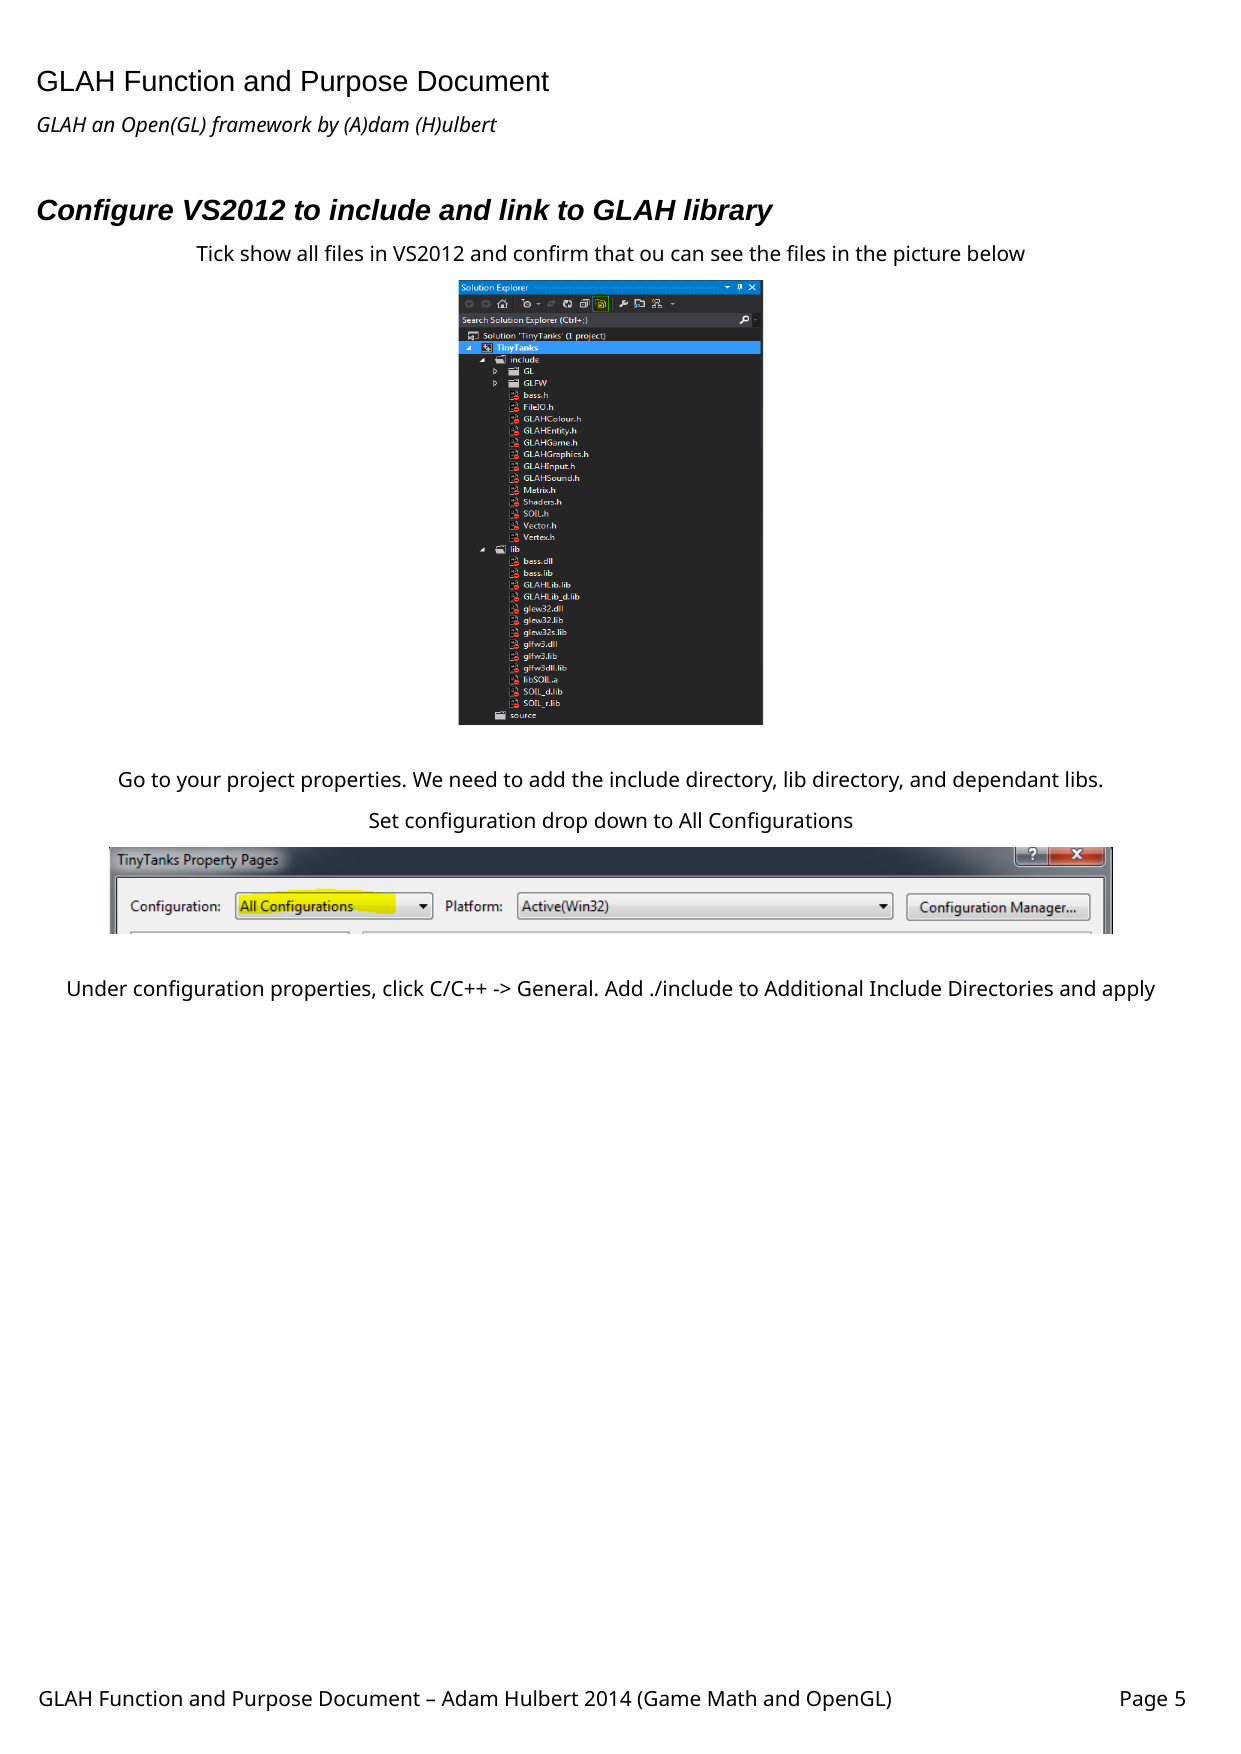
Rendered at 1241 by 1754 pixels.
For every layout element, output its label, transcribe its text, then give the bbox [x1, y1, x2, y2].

subtitle Configure VS2012 to include and link to GLAH library [36, 193, 1186, 227]
text Tick show all files in VS2012 and confirm that ou can see the files in the picture below [36, 239, 1186, 267]
picture [458, 280, 764, 725]
picture [109, 847, 1113, 934]
text Go to your project properties. We need to add the include directory, lib directory, and dependant libs. [36, 765, 1186, 794]
text Set configuration drop down to All Configurations [36, 806, 1186, 835]
text Under configuration properties, click C/C++ -> General. Add ./include to Additional Include Directories and apply [36, 974, 1186, 1003]
